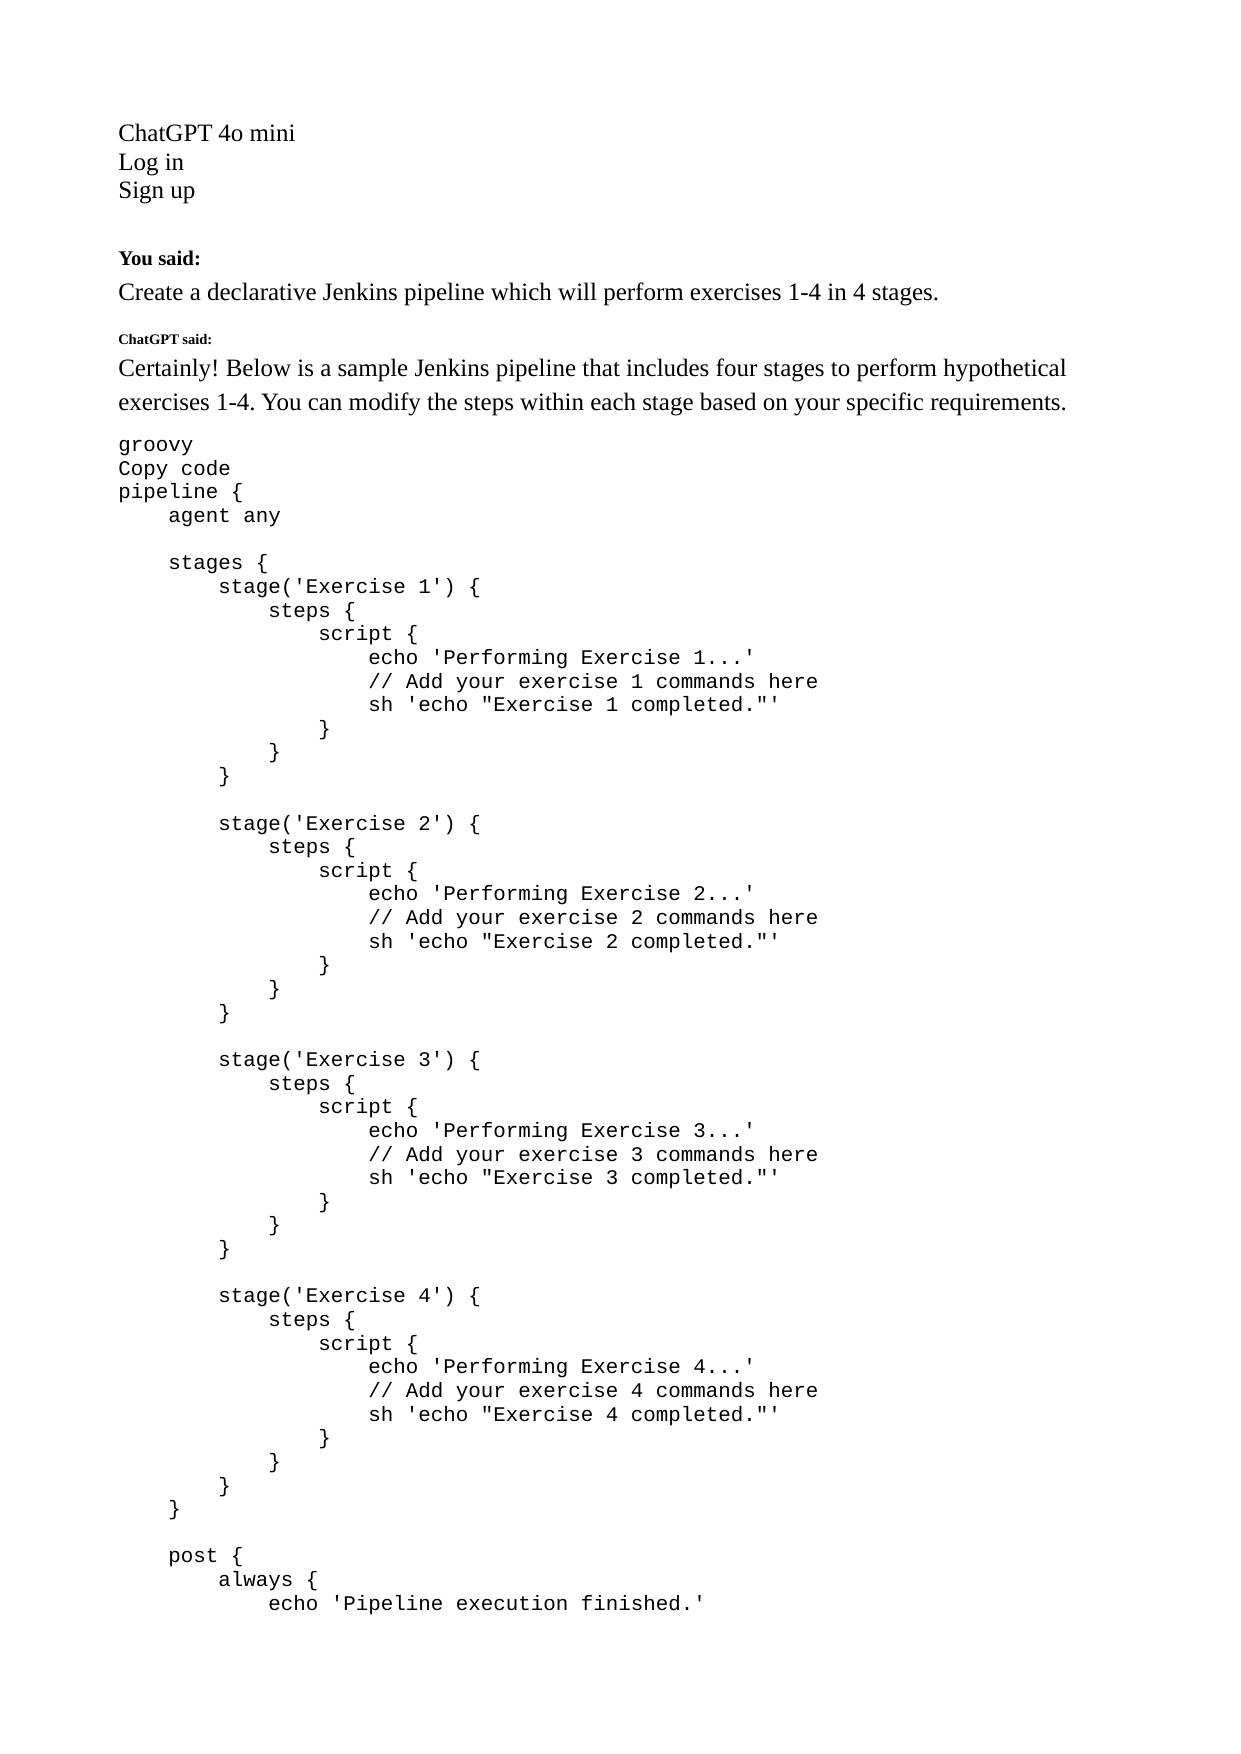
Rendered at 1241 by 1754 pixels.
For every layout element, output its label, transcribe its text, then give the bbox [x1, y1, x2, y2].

text Create a declarative Jenkins pipeline which will perform exercises 1-4 in 4 stages. [118, 277, 1122, 305]
text echo 'Performing Exercise 4...' [118, 1356, 1122, 1380]
text } [118, 1451, 1122, 1474]
text // Add your exercise 3 commands here [118, 1143, 1122, 1167]
text Copy code [118, 458, 1122, 481]
subtitle ChatGPT said: [118, 331, 1122, 347]
text } [118, 1002, 1122, 1025]
text agent any [118, 505, 1122, 529]
text stage('Exercise 1') { [118, 576, 1122, 600]
text } [118, 718, 1122, 742]
text sh 'echo "Exercise 4 completed."' [118, 1404, 1122, 1427]
text ChatGPT 4o mini [118, 118, 1122, 147]
text stage('Exercise 4') { [118, 1285, 1122, 1309]
text sh 'echo "Exercise 1 completed."' [118, 694, 1122, 718]
text script { [118, 1333, 1122, 1356]
text script { [118, 623, 1122, 647]
text } [118, 1498, 1122, 1522]
text steps { [118, 836, 1122, 860]
text post { [118, 1546, 1122, 1569]
text // Add your exercise 1 commands here [118, 671, 1122, 694]
text } [118, 954, 1122, 978]
text echo 'Performing Exercise 1...' [118, 647, 1122, 671]
text steps { [118, 600, 1122, 623]
text } [118, 1238, 1122, 1262]
text } [118, 978, 1122, 1002]
text echo 'Pipeline execution finished.' [118, 1593, 1122, 1616]
text pipeline { [118, 481, 1122, 505]
text groovy [118, 434, 1122, 458]
text Certainly! Below is a sample Jenkins pipeline that includes four stages to perform hypothetical exercises 1-4. You can modify the steps within each stage based on your specific requirements. [118, 353, 1122, 415]
text stage('Exercise 2') { [118, 812, 1122, 836]
text Sign up [118, 176, 1122, 204]
text } [118, 1474, 1122, 1498]
text // Add your exercise 2 commands here [118, 907, 1122, 931]
text } [118, 765, 1122, 789]
text stages { [118, 552, 1122, 576]
text Log in [118, 147, 1122, 176]
text } [118, 1427, 1122, 1451]
text steps { [118, 1309, 1122, 1333]
text sh 'echo "Exercise 3 completed."' [118, 1167, 1122, 1191]
subtitle You said: [118, 246, 1122, 270]
text } [118, 1191, 1122, 1214]
text } [118, 1214, 1122, 1238]
text steps { [118, 1073, 1122, 1096]
text echo 'Performing Exercise 2...' [118, 883, 1122, 907]
text always { [118, 1569, 1122, 1593]
text stage('Exercise 3') { [118, 1049, 1122, 1073]
text script { [118, 1096, 1122, 1120]
text } [118, 742, 1122, 765]
text script { [118, 860, 1122, 883]
text sh 'echo "Exercise 2 completed."' [118, 931, 1122, 954]
text echo 'Performing Exercise 3...' [118, 1120, 1122, 1143]
text // Add your exercise 4 commands here [118, 1380, 1122, 1404]
